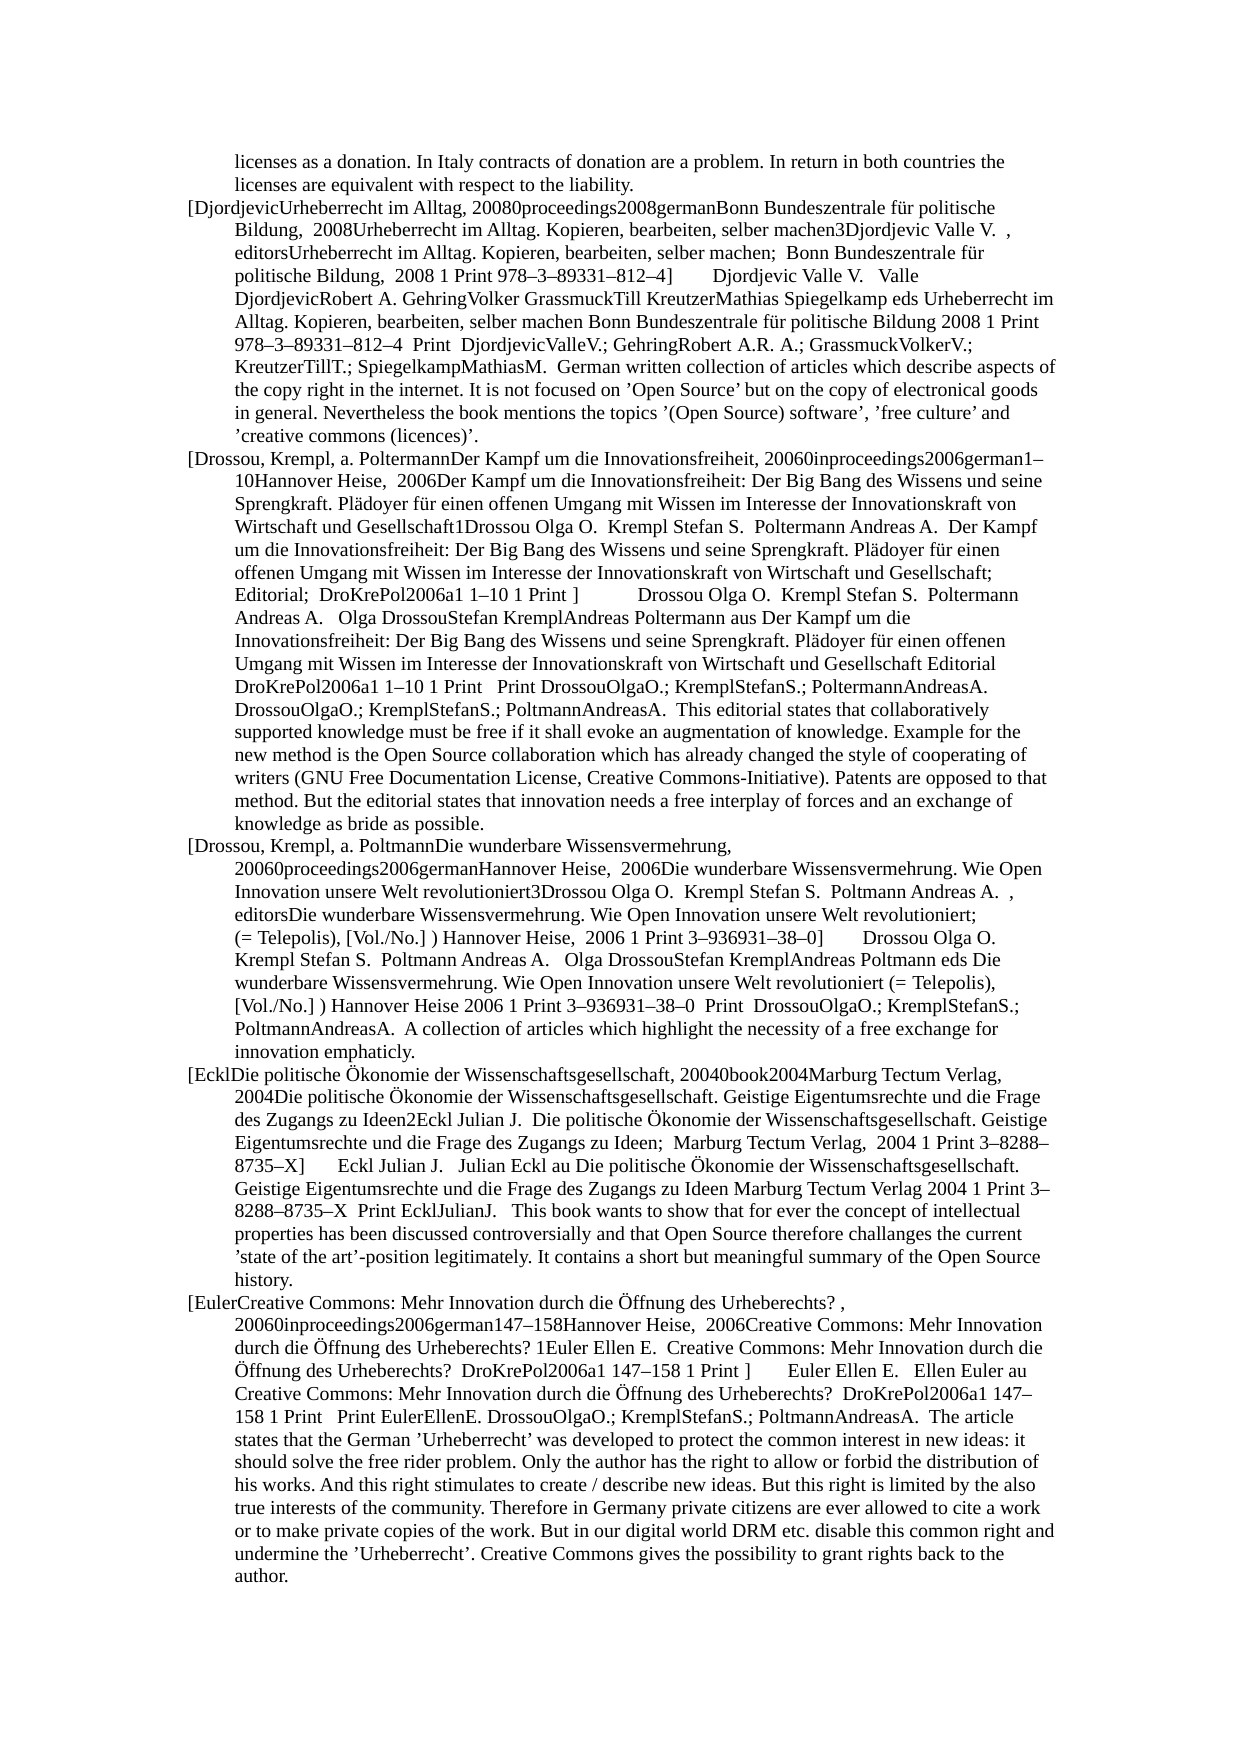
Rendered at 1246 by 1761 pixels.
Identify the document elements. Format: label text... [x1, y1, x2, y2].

text [EulerCreative Commons: Mehr Innovation durch die Öffnung des Urheberechts? , 20060inproceedings2006german147–158Hannover Heise, 2006Creative Commons: Mehr Innovation durch die Öffnung des Urheberechts? 1Euler Ellen E. Creative Commons: Mehr Innovation durch die Öffnung des Urheberechts? DroKrePol2006a1 147–158 1 Print ] Euler Ellen E. Ellen Euler au Creative Commons: Mehr Innovation durch die Öffnung des Urheberechts? DroKrePol2006a1 147–158 1 Print Print EulerEllenE. DrossouOlgaO.; KremplStefanS.; PoltmannAndreasA. The article states that the German ’Urheberrecht’ was developed to protect the common interest in new ideas: it should solve the free rider problem. Only the author has the right to allow or forbid the distribution of his works. And this right stimulates to create / describe new ideas. But this right is limited by the also true interests of the community. Therefore in Germany private citizens are ever allowed to cite a work or to make private copies of the work. But in our digital world DRM etc. disable this common right and undermine the ’Urheberrecht’. Creative Commons gives the possibility to grant rights back to the author. [187, 1291, 1058, 1587]
text licenses as a donation. In Italy contracts of donation are a problem. In return in both countries the licenses are equivalent with respect to the liability. [187, 150, 1058, 196]
text [DjordjevicUrheberrecht im Alltag, 20080proceedings2008germanBonn Bundeszentrale für politische Bildung, 2008Urheberrecht im Alltag. Kopieren, bearbeiten, selber machen3Djordjevic Valle V. , editorsUrheberrecht im Alltag. Kopieren, bearbeiten, selber machen; Bonn Bundeszentrale für politische Bildung, 2008 1 Print 978–3–89331–812–4] Djordjevic Valle V. Valle DjordjevicRobert A. GehringVolker GrassmuckTill KreutzerMathias Spiegelkamp eds Urheberrecht im Alltag. Kopieren, bearbeiten, selber machen Bonn Bundeszentrale für politische Bildung 2008 1 Print 978–3–89331–812–4 Print DjordjevicValleV.; GehringRobert A.R. A.; GrassmuckVolkerV.; KreutzerTillT.; SpiegelkampMathiasM. German written collection of articles which describe aspects of the copy right in the internet. It is not focused on ’Open Source’ but on the copy of electronical goods in general. Nevertheless the book mentions the topics ’(Open Source) software’, ’free culture’ and ’creative commons (licences)’. [187, 196, 1058, 447]
text [Drossou, Krempl, a. PoltermannDer Kampf um die Innovationsfreiheit, 20060inproceedings2006german1–10Hannover Heise, 2006Der Kampf um die Innovationsfreiheit: Der Big Bang des Wissens und seine Sprengkraft. Plädoyer für einen offenen Umgang mit Wissen im Interesse der Innovationskraft von Wirtschaft und Gesellschaft1Drossou Olga O. Krempl Stefan S. Poltermann Andreas A. Der Kampf um die Innovationsfreiheit: Der Big Bang des Wissens und seine Sprengkraft. Plädoyer für einen offenen Umgang mit Wissen im Interesse der Innovationskraft von Wirtschaft und Gesellschaft; Editorial; DroKrePol2006a1 1–10 1 Print ] Drossou Olga O. Krempl Stefan S. Poltermann Andreas A. Olga DrossouStefan KremplAndreas Poltermann aus Der Kampf um die Innovationsfreiheit: Der Big Bang des Wissens und seine Sprengkraft. Plädoyer für einen offenen Umgang mit Wissen im Interesse der Innovationskraft von Wirtschaft und Gesellschaft Editorial DroKrePol2006a1 1–10 1 Print Print DrossouOlgaO.; KremplStefanS.; PoltermannAndreasA. DrossouOlgaO.; KremplStefanS.; PoltmannAndreasA. This editorial states that collaboratively supported knowledge must be free if it shall evoke an augmentation of knowledge. Example for the new method is the Open Source collaboration which has already changed the style of cooperating of writers (GNU Free Documentation License, Creative Commons-Initiative). Patents are opposed to that method. But the editorial states that innovation needs a free interplay of forces and an exchange of knowledge as bride as possible. [187, 447, 1058, 834]
text [EcklDie politische Ökonomie der Wissenschaftsgesellschaft, 20040book2004Marburg Tectum Verlag, 2004Die politische Ökonomie der Wissenschaftsgesellschaft. Geistige Eigentumsrechte und die Frage des Zugangs zu Ideen2Eckl Julian J. Die politische Ökonomie der Wissenschaftsgesellschaft. Geistige Eigentumsrechte und die Frage des Zugangs zu Ideen; Marburg Tectum Verlag, 2004 1 Print 3–8288–8735–X] Eckl Julian J. Julian Eckl au Die politische Ökonomie der Wissenschaftsgesellschaft. Geistige Eigentumsrechte und die Frage des Zugangs zu Ideen Marburg Tectum Verlag 2004 1 Print 3–8288–8735–X Print EcklJulianJ. This book wants to show that for ever the concept of intellectual properties has been discussed controversially and that Open Source therefore challanges the current ’state of the art’-position legitimately. It contains a short but meaningful summary of the Open Source history. [187, 1062, 1058, 1291]
text [Drossou, Krempl, a. PoltmannDie wunderbare Wissensvermehrung, 20060proceedings2006germanHannover Heise, 2006Die wunderbare Wissensvermehrung. Wie Open Innovation unsere Welt revolutioniert3Drossou Olga O. Krempl Stefan S. Poltmann Andreas A. , editorsDie wunderbare Wissensvermehrung. Wie Open Innovation unsere Welt revolutioniert; (= Telepolis), [Vol./No.] ) Hannover Heise, 2006 1 Print 3–936931–38–0] Drossou Olga O. Krempl Stefan S. Poltmann Andreas A. Olga DrossouStefan KremplAndreas Poltmann eds Die wunderbare Wissensvermehrung. Wie Open Innovation unsere Welt revolutioniert (= Telepolis), [Vol./No.] ) Hannover Heise 2006 1 Print 3–936931–38–0 Print DrossouOlgaO.; KremplStefanS.; PoltmannAndreasA. A collection of articles which highlight the necessity of a free exchange for innovation emphaticly. [187, 834, 1058, 1062]
